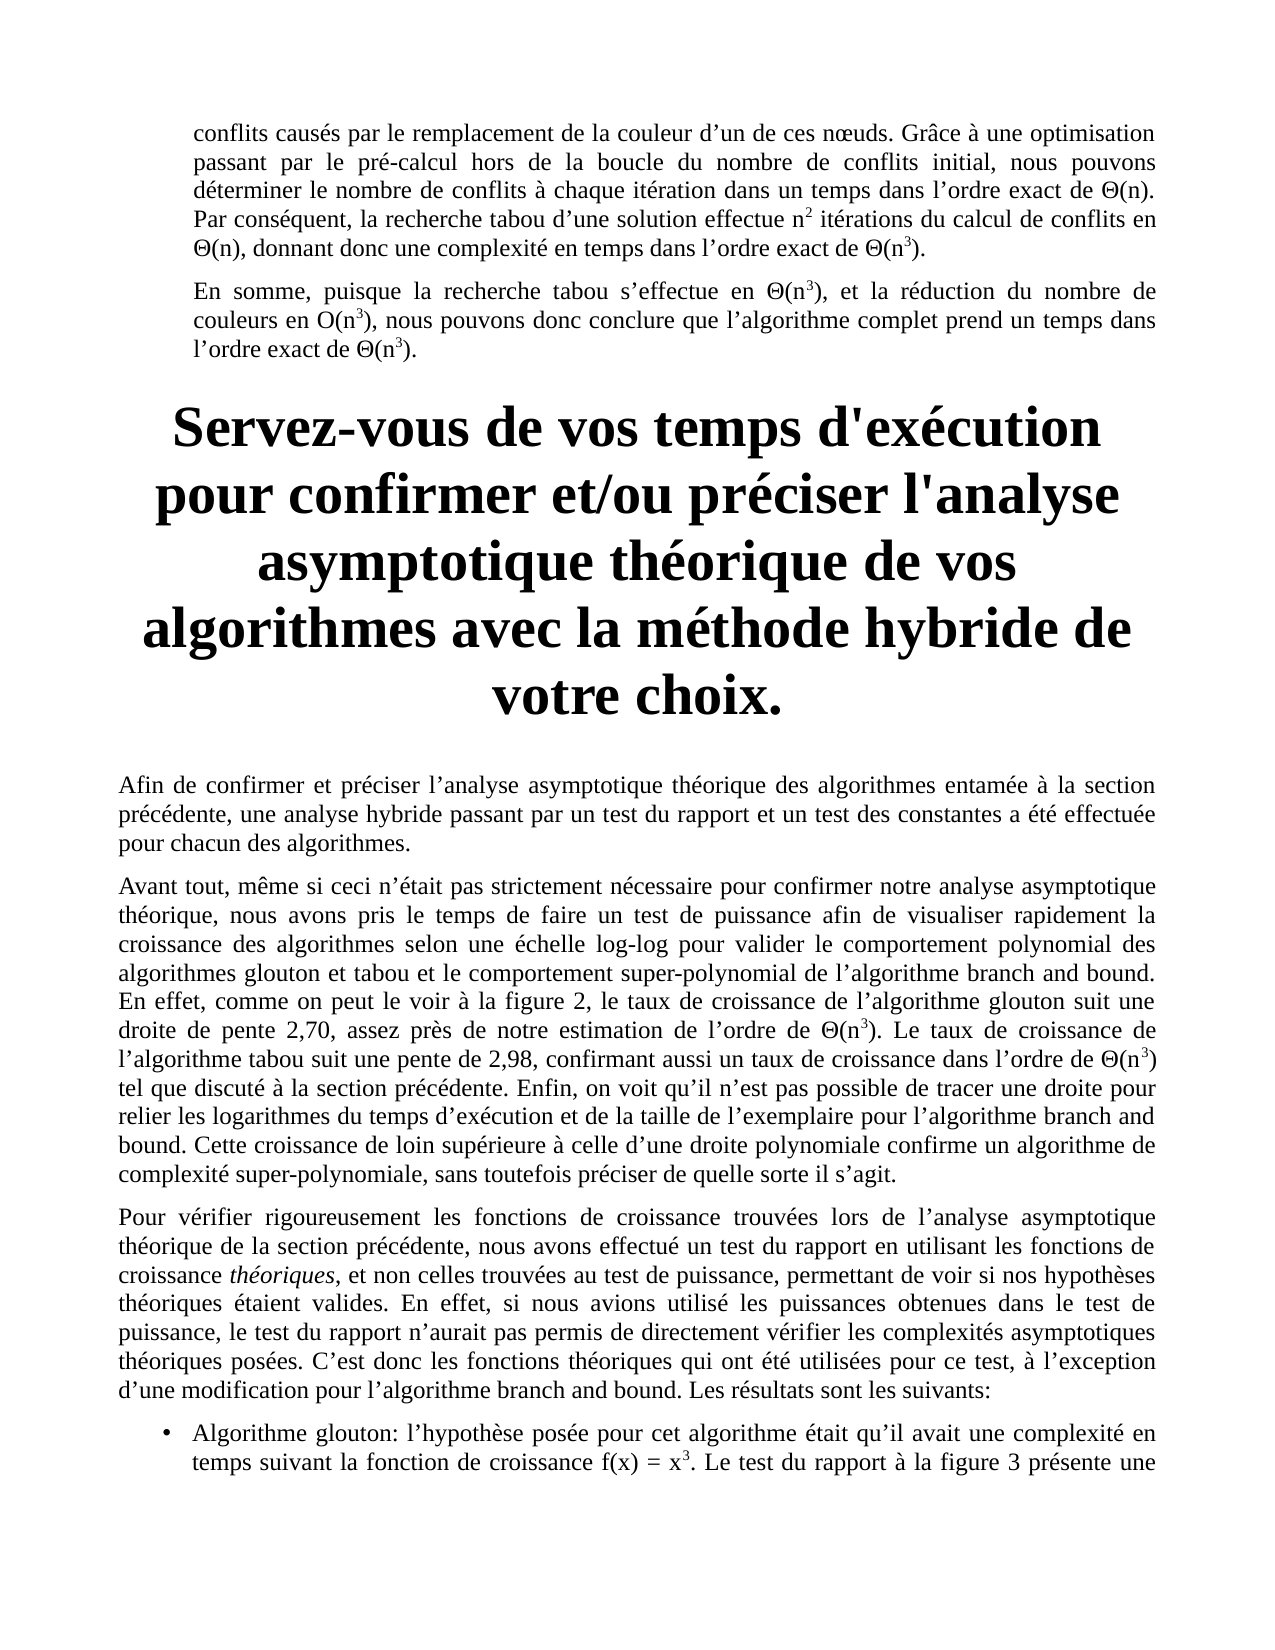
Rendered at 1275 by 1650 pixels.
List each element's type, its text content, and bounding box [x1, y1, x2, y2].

text Pour vérifier rigoureusement les fonctions de croissance trouvées lors de l’analyse asymptotique théorique de la section précédente, nous avons effectué un test du rapport en utilisant les fonctions de croissance théoriques, et non celles trouvées au test de puissance, permettant de voir si nos hypothèses théoriques étaient valides. En effet, si nous avions utilisé les puissances obtenues dans le test de puissance, le test du rapport n’aurait pas permis de directement vérifier les complexités asymptotiques théoriques posées. C’est donc les fonctions théoriques qui ont été utilisées pour ce test, à l’exception d’une modification pour l’algorithme branch and bound. Les résultats sont les suivants: [118, 1202, 1157, 1403]
text conflits causés par le remplacement de la couleur d’un de ces nœuds. Grâce à une optimisation passant par le pré-calcul hors de la boucle du nombre de conflits initial, nous pouvons déterminer le nombre de conflits à chaque itération dans un temps dans l’ordre exact de Θ(n). Par conséquent, la recherche tabou d’une solution effectue n2 itérations du calcul de conflits en Θ(n), donnant donc une complexité en temps dans l’ordre exact de Θ(n3). [193, 118, 1157, 262]
subtitle Servez-vous de vos temps d'exécution pour confirmer et/ou préciser l'analyse asymptotique théorique de vos algorithmes avec la méthode hybride de votre choix. [118, 392, 1157, 727]
text Afin de confirmer et préciser l’analyse asymptotique théorique des algorithmes entamée à la section précédente, une analyse hybride passant par un test du rapport et un test des constantes a été effectuée pour chacun des algorithmes. [118, 771, 1157, 857]
text En somme, puisque la recherche tabou s’effectue en Θ(n3), et la réduction du nombre de couleurs en O(n3), nous pouvons donc conclure que l’algorithme complet prend un temps dans l’ordre exact de Θ(n3). [193, 276, 1157, 363]
text Avant tout, même si ceci n’était pas strictement nécessaire pour confirmer notre analyse asymptotique théorique, nous avons pris le temps de faire un test de puissance afin de visualiser rapidement la croissance des algorithmes selon une échelle log-log pour valider le comportement polynomial des algorithmes glouton et tabou et le comportement super-polynomial de l’algorithme branch and bound. En effet, comme on peut le voir à la figure 2, le taux de croissance de l’algorithme glouton suit une droite de pente 2,70, assez près de notre estimation de l’ordre de Θ(n3). Le taux de croissance de l’algorithme tabou suit une pente de 2,98, confirmant aussi un taux de croissance dans l’ordre de Θ(n3) tel que discuté à la section précédente. Enfin, on voit qu’il n’est pas possible de tracer une droite pour relier les logarithmes du temps d’exécution et de la taille de l’exemplaire pour l’algorithme branch and bound. Cette croissance de loin supérieure à celle d’une droite polynomiale confirme un algorithme de complexité super-polynomiale, sans toutefois préciser de quelle sorte il s’agit. [118, 871, 1157, 1188]
list Algorithme glouton: l’hypothèse posée pour cet algorithme était qu’il avait une complexité en temps suivant la fonction de croissance f(x) = x3. Le test du rapport à la figure 3 présente une [162, 1418, 1157, 1476]
